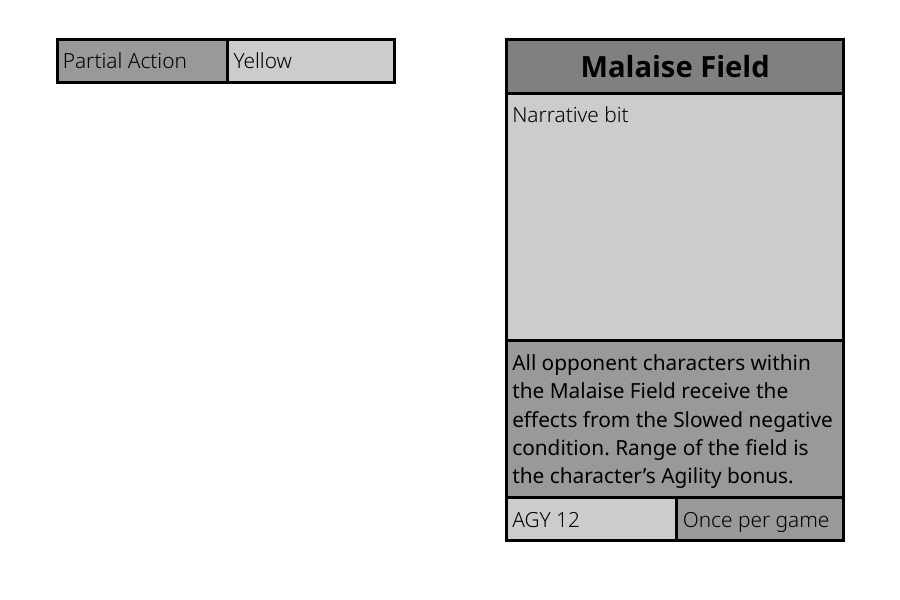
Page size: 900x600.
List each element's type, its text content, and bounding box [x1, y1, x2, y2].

table_cell AGY 12 [508, 499, 675, 539]
table_cell Narrative bit [508, 95, 842, 339]
table_cell Partial Action [59, 41, 226, 81]
table_cell Once per game [678, 499, 842, 539]
table_cell Yellow [229, 41, 393, 81]
table_header Malaise Field [508, 41, 842, 92]
table_cell All opponent characters within the Malaise Field receive the effects from the Slowed negative condition. Range of the field is the character’s Agility bonus. [508, 342, 842, 496]
